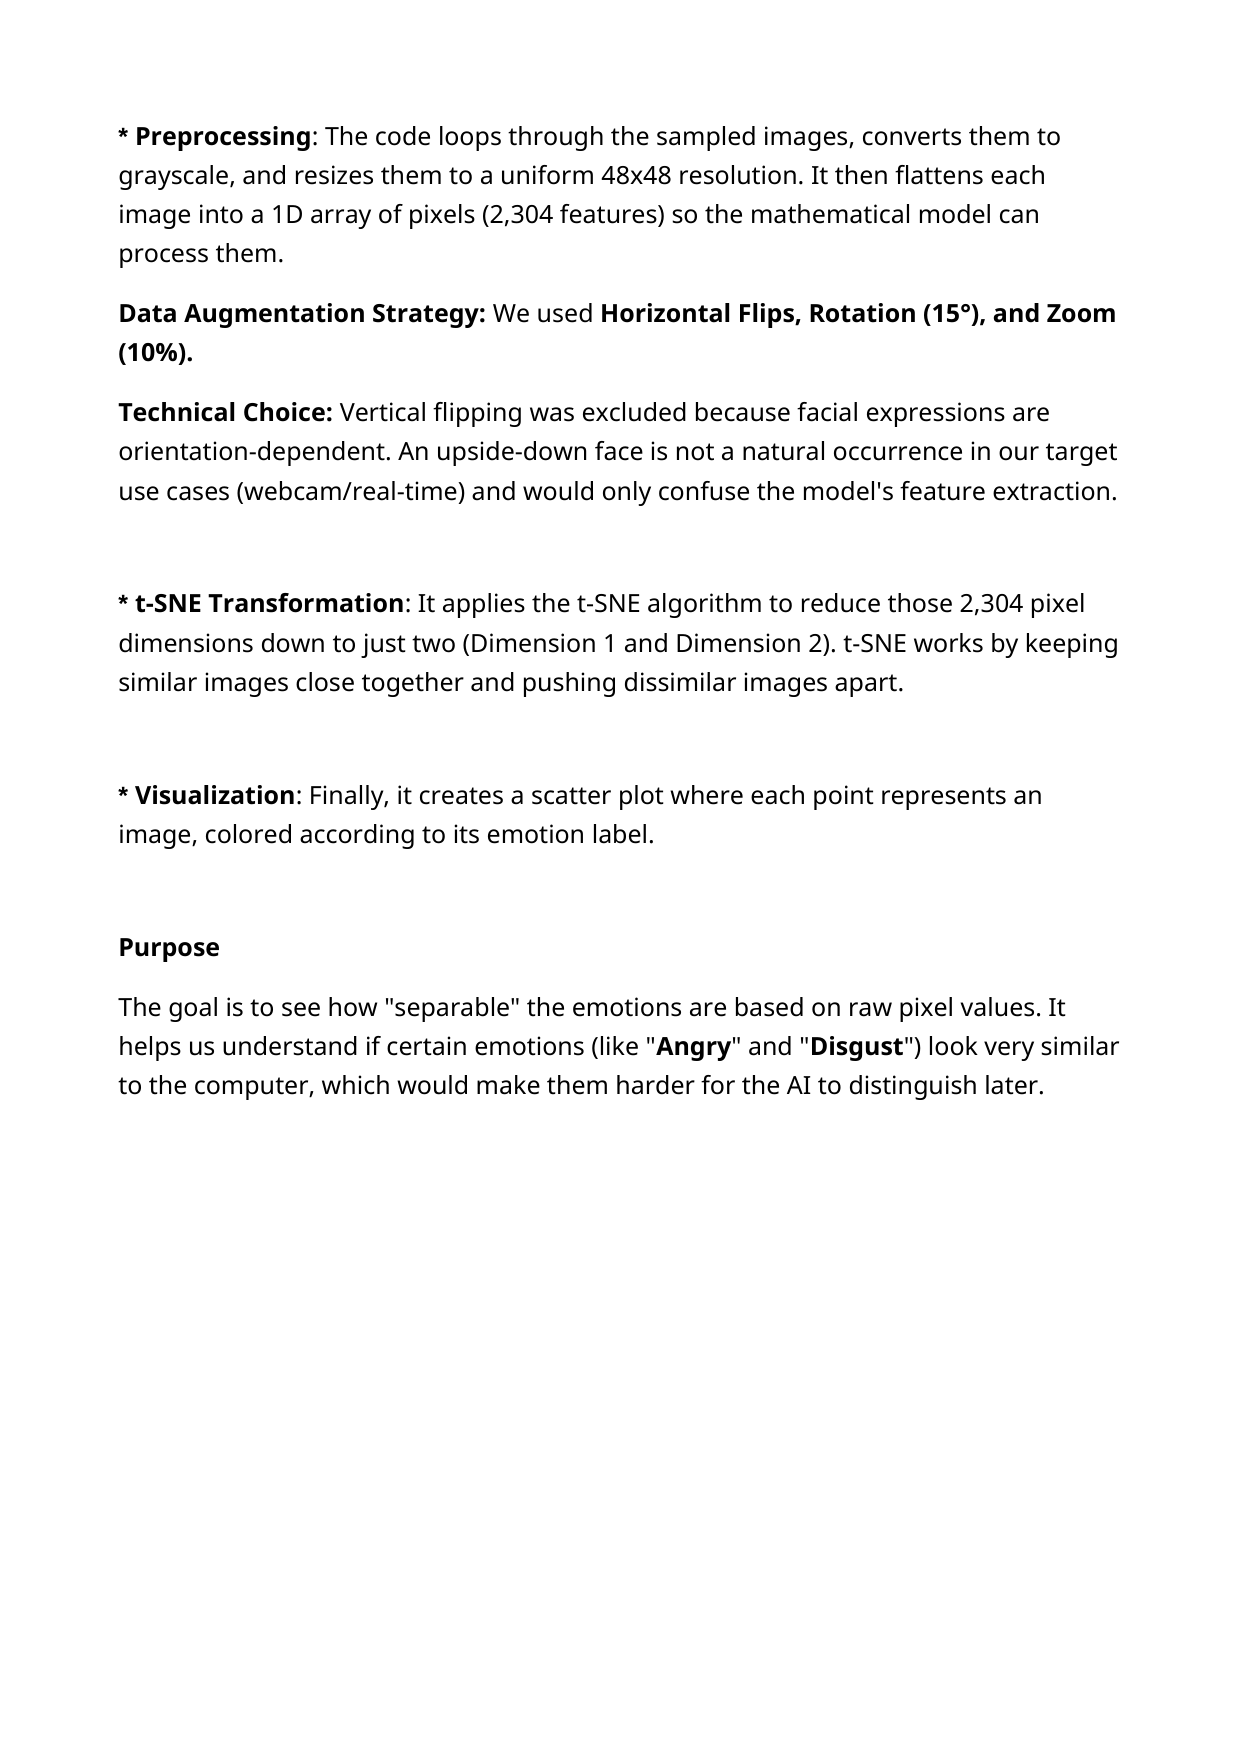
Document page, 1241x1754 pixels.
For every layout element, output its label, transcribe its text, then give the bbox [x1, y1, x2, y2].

text * t-SNE Transformation: It applies the t-SNE algorithm to reduce those 2,304 pixel dimensions down to just two (Dimension 1 and Dimension 2). t-SNE works by keeping similar images close together and pushing dissimilar images apart. [118, 586, 1122, 698]
text The goal is to see how "separable" the emotions are based on raw pixel values. It helps us understand if certain emotions (like "Angry" and "Disgust") look very similar to the computer, which would make them harder for the AI to distinguish later. [118, 990, 1122, 1102]
text Purpose [118, 930, 1122, 964]
text * Visualization: Finally, it creates a scatter plot where each point represents an image, colored according to its emotion label. [118, 777, 1122, 851]
text Data Augmentation Strategy: We used Horizontal Flips, Rotation (15°), and Zoom (10%). [118, 296, 1122, 369]
text Technical Choice: Vertical flipping was excluded because facial expressions are orientation-dependent. An upside-down face is not a natural occurrence in our target use cases (webcam/real-time) and would only confuse the model's feature extraction. [118, 395, 1122, 507]
text * Preprocessing: The code loops through the sampled images, converts them to grayscale, and resizes them to a uniform 48x48 resolution. It then flattens each image into a 1D array of pixels (2,304 features) so the mathematical model can process them. [118, 118, 1122, 270]
